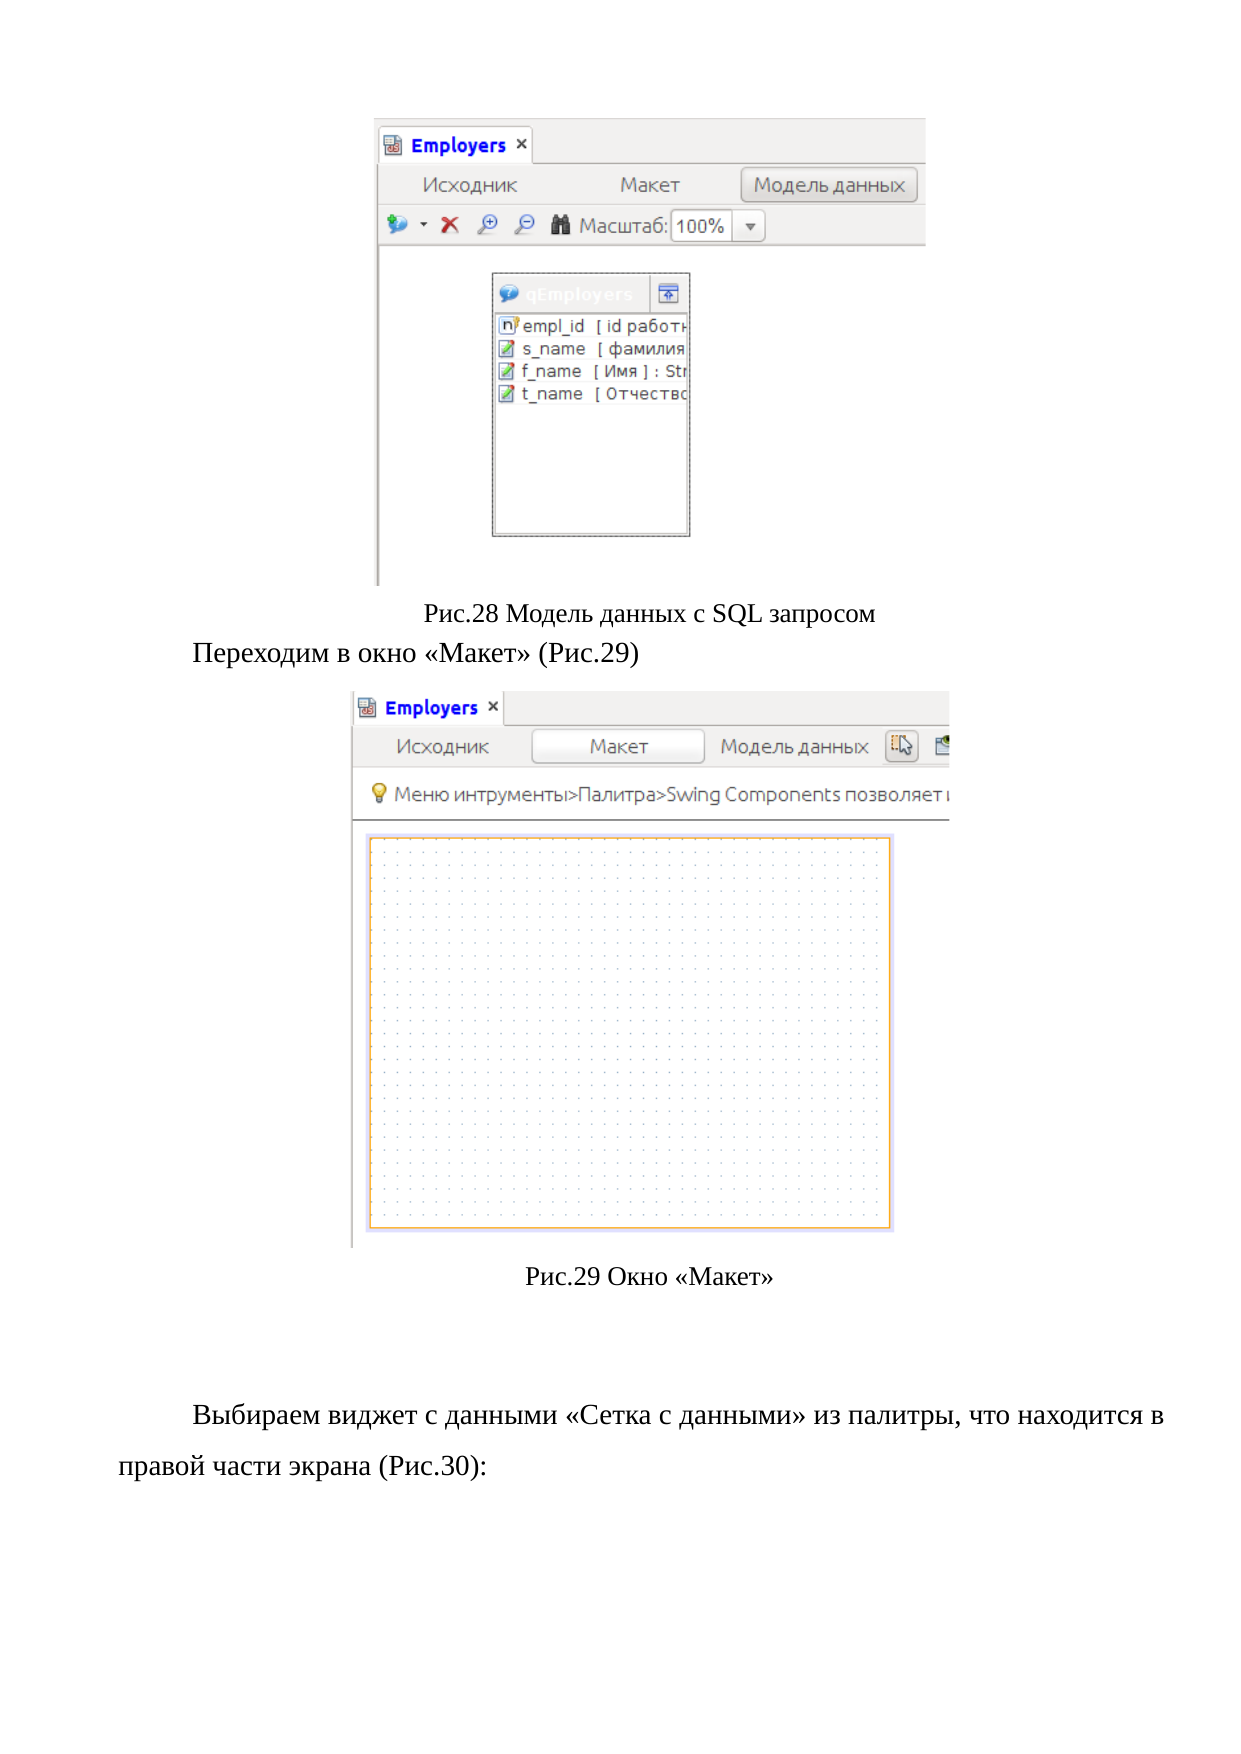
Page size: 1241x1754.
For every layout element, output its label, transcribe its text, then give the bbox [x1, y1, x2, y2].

text Переходим в окно «Макет» (Рис.29) [118, 635, 1181, 668]
text Рис.28 Модель данных с SQL запросом [118, 598, 1181, 629]
text Рис.29 Окно «Макет» [118, 1260, 1181, 1291]
text Выбираем виджет с данными «Сетка с данными» из палитры, что находится в правой части экрана (Рис.30): [118, 1397, 1181, 1481]
picture [350, 691, 950, 1248]
picture [373, 118, 926, 586]
